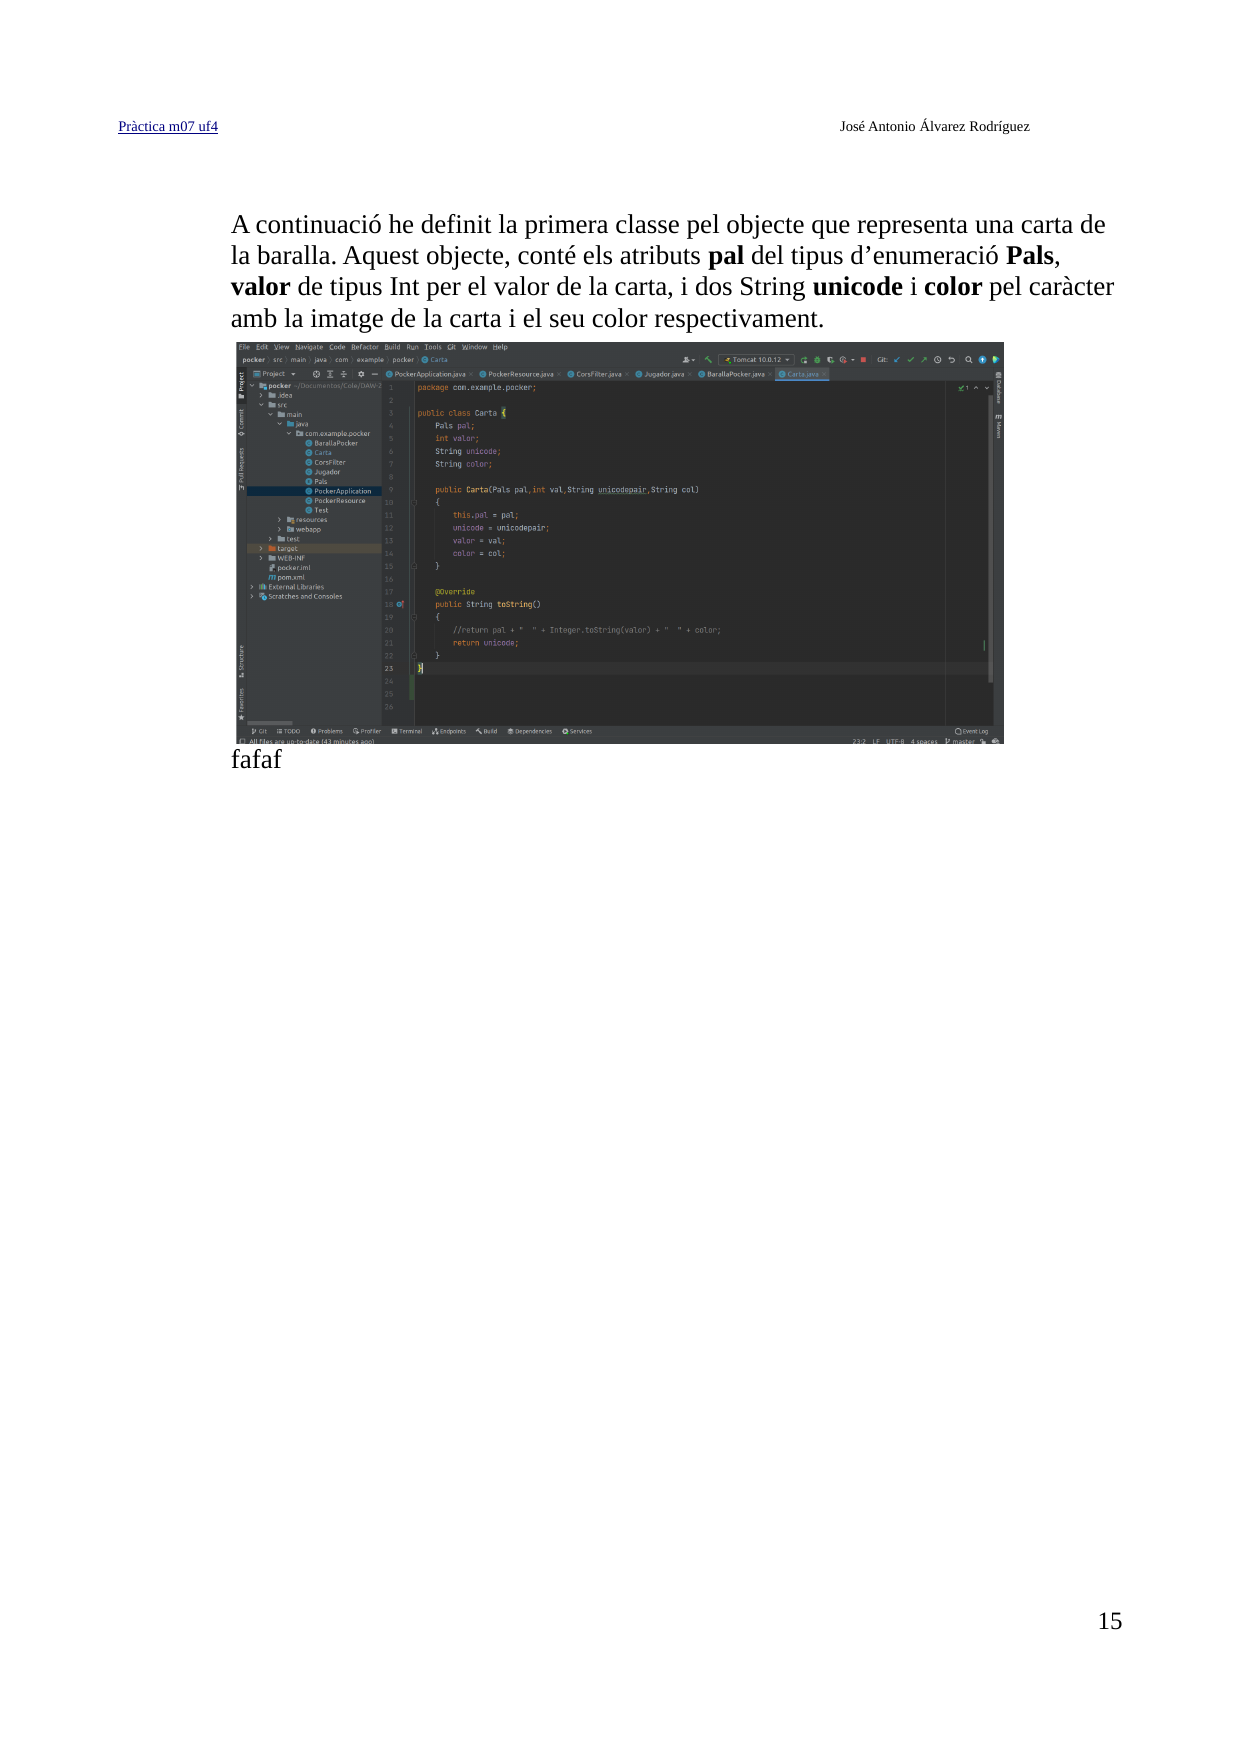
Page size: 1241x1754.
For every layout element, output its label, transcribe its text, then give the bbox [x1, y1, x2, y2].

list A continuació he definit la primera classe pel objecte que representa una carta de la baralla. Aquest objecte, conté els atributs pal del tipus d’enumeració Pals, valor de tipus Int per el valor de la carta, i dos String unicode i color pel caràcter amb la imatge de la carta i el seu color respectivament. [193, 208, 1122, 333]
list fafaf [193, 395, 1122, 774]
picture [236, 342, 1004, 744]
